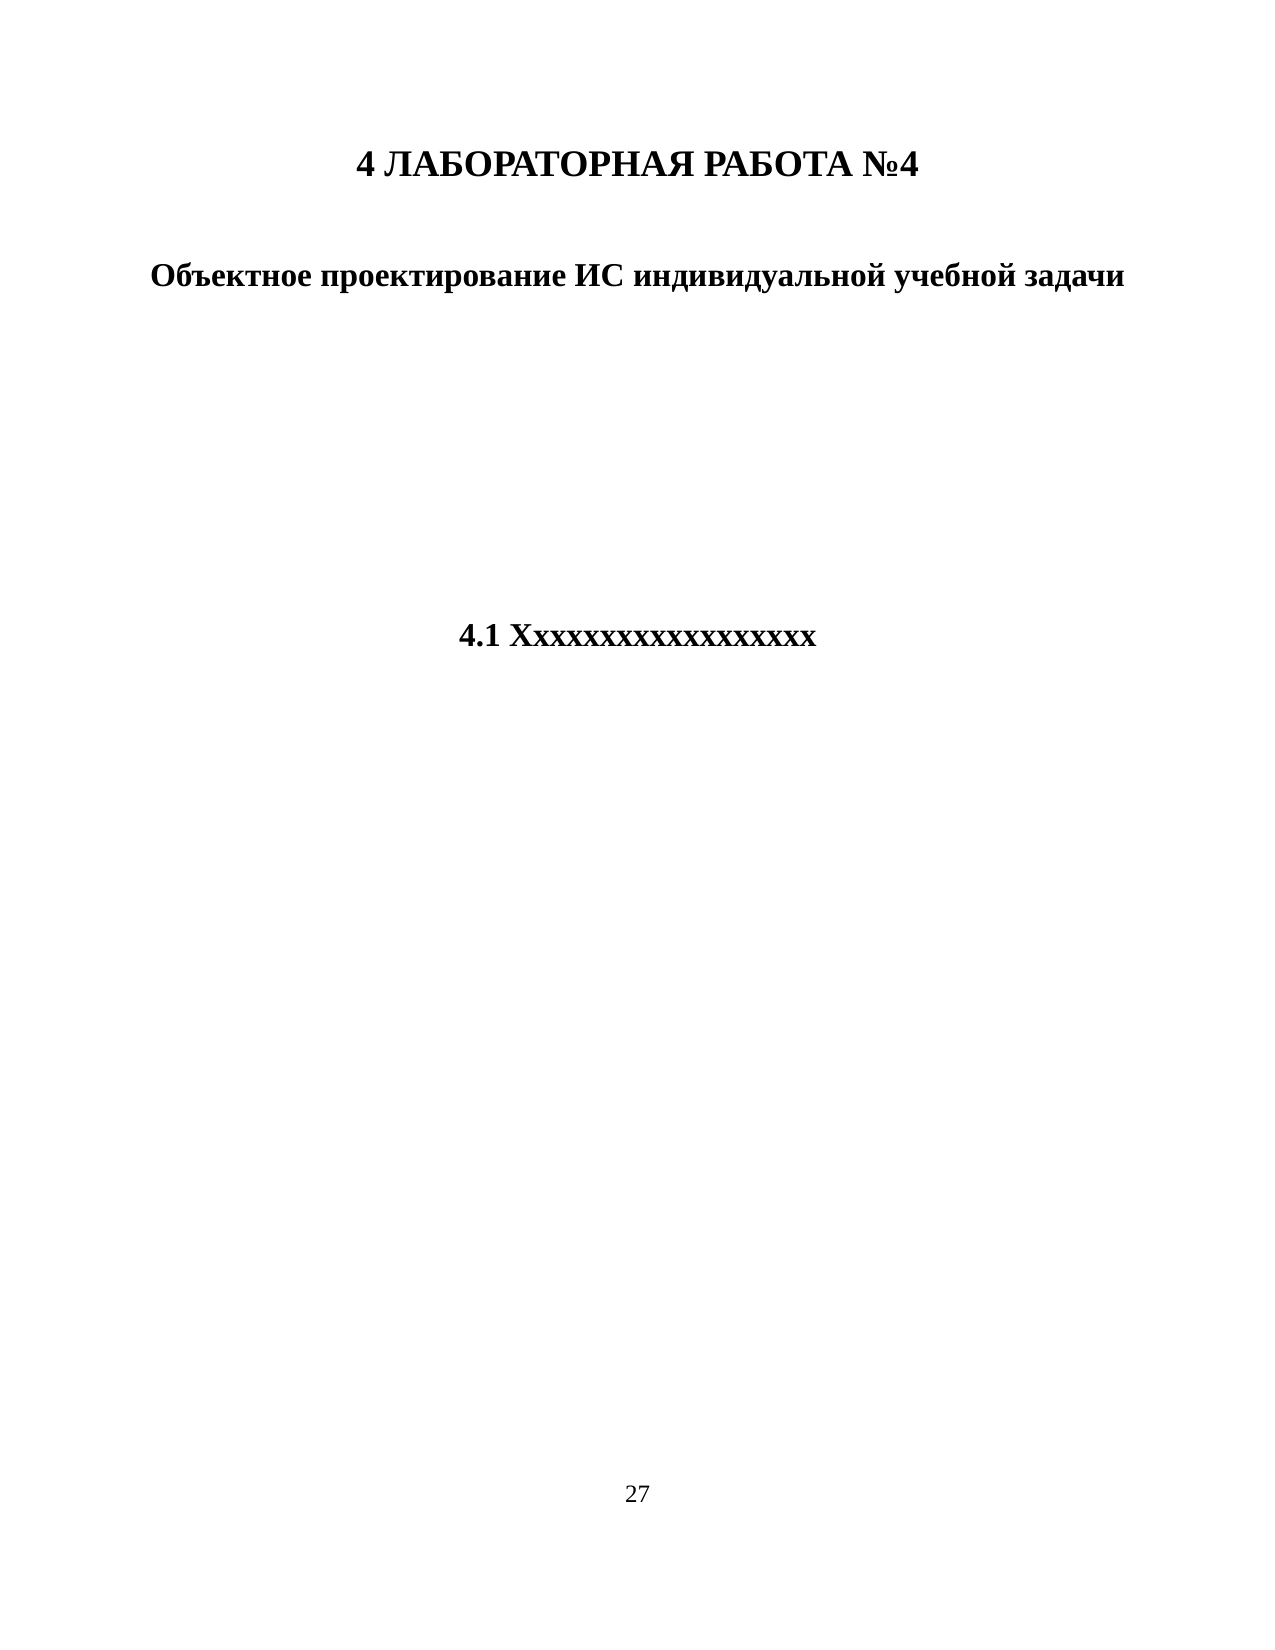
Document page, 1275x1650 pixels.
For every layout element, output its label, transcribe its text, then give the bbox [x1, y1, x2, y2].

subtitle 4.1 Хххххххххххххххххх [118, 615, 1157, 653]
subtitle 4 ЛАБОРАТОРНАЯ РАБОТА №4 [118, 142, 1157, 185]
subtitle Объектное проектирование ИС индивидуальной учебной задачи [118, 256, 1157, 294]
